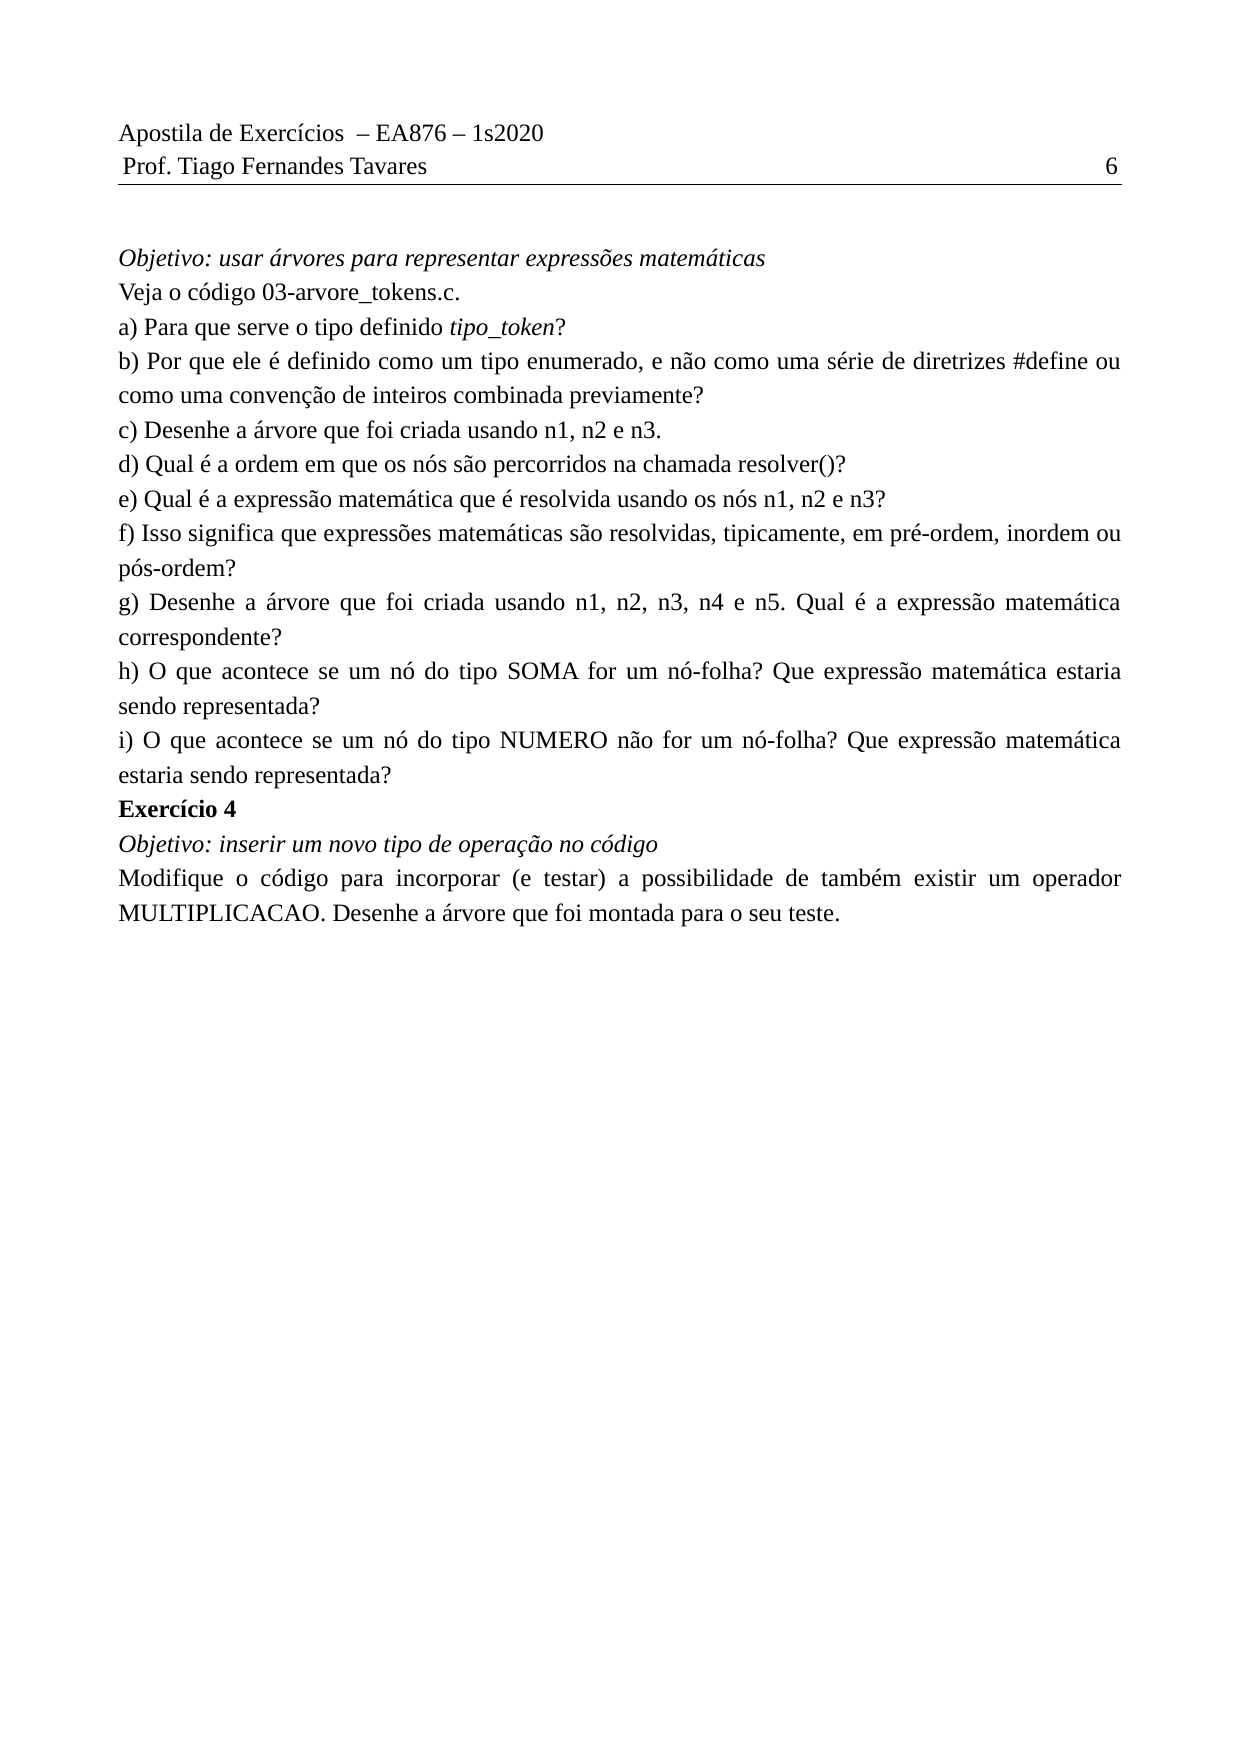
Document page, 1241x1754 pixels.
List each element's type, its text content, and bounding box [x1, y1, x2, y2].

text a) Para que serve o tipo definido tipo_token? [118, 312, 1122, 340]
text g) Desenhe a árvore que foi criada usando n1, n2, n3, n4 e n5. Qual é a expressão matemática correspondente? [118, 587, 1122, 651]
text f) Isso significa que expressões matemáticas são resolvidas, tipicamente, em pré-ordem, inordem ou pós-ordem? [118, 518, 1122, 582]
text d) Qual é a ordem em que os nós são percorridos na chamada resolver()? [118, 449, 1122, 478]
text Modifique o código para incorporar (e testar) a possibilidade de também existir um operador MULTIPLICACAO. Desenhe a árvore que foi montada para o seu teste. [118, 863, 1122, 927]
text h) O que acontece se um nó do tipo SOMA for um nó-folha? Que expressão matemática estaria sendo representada? [118, 656, 1122, 720]
text e) Qual é a expressão matemática que é resolvida usando os nós n1, n2 e n3? [118, 484, 1122, 513]
text i) O que acontece se um nó do tipo NUMERO não for um nó-folha? Que expressão matemática estaria sendo representada? [118, 725, 1122, 789]
text b) Por que ele é definido como um tipo enumerado, e não como uma série de diretrizes #define ou como uma convenção de inteiros combinada previamente? [118, 346, 1122, 409]
text Objetivo: usar árvores para representar expressões matemáticas [118, 243, 1122, 271]
text Exercício 4 [118, 794, 1122, 823]
text c) Desenhe a árvore que foi criada usando n1, n2 e n3. [118, 415, 1122, 444]
text Objetivo: inserir um novo tipo de operação no código [118, 829, 1122, 858]
text Veja o código 03-arvore_tokens.c. [118, 277, 1122, 306]
